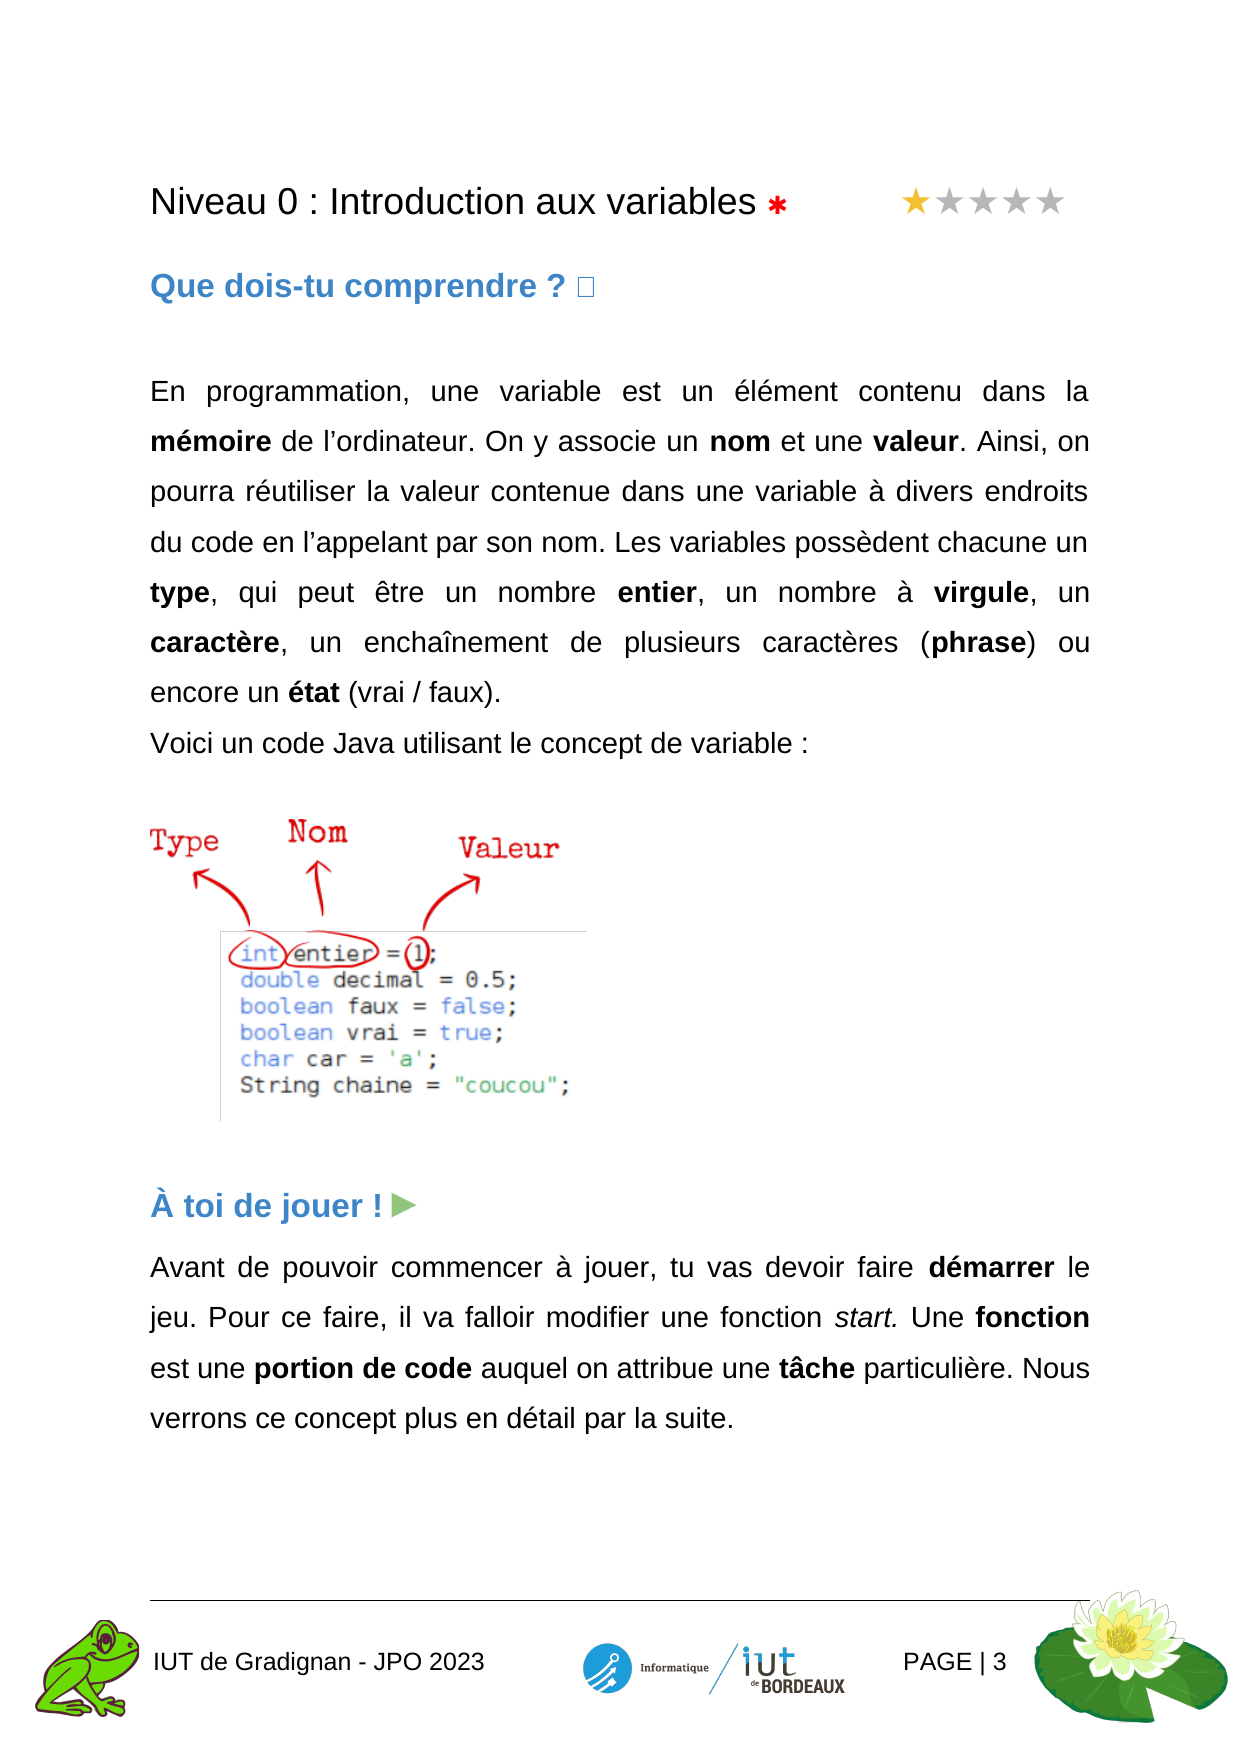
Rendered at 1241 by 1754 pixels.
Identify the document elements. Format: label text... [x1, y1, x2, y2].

text Avant de pouvoir commencer à jouer, tu vas devoir faire démarrer le jeu. Pour ce faire, il va falloir modifier une fonction start. Une fonction est une portion de code auquel on attribue une tâche particulière. Nous verrons ce concept plus en détail par la suite. [150, 1250, 1090, 1434]
picture [1034, 1590, 1228, 1723]
picture [150, 819, 587, 1121]
picture [573, 1632, 853, 1705]
text À toi de jouer !► [150, 1178, 1090, 1226]
picture [35, 1620, 140, 1717]
text En programmation, une variable est un élément contenu dans la mémoire de l’ordinateur. On y associe un nom et une valeur. Ainsi, on pourra réutiliser la valeur contenue dans une variable à divers endroits du code en l’appelant par son nom. Les variables possèdent chacune un type, qui peut être un nombre entier, un nombre à virgule, un caractère, un enchaînement de plusieurs caractères (phrase) ou encore un état (vrai / faux). [150, 374, 1090, 709]
text Que dois-tu comprendre ? 🧠 [150, 266, 1090, 304]
text Voici un code Java utilisant le concept de variable : [150, 726, 1090, 759]
subtitle Niveau 0 : Introduction aux variables ✱ ★★★★★ [150, 179, 1090, 223]
